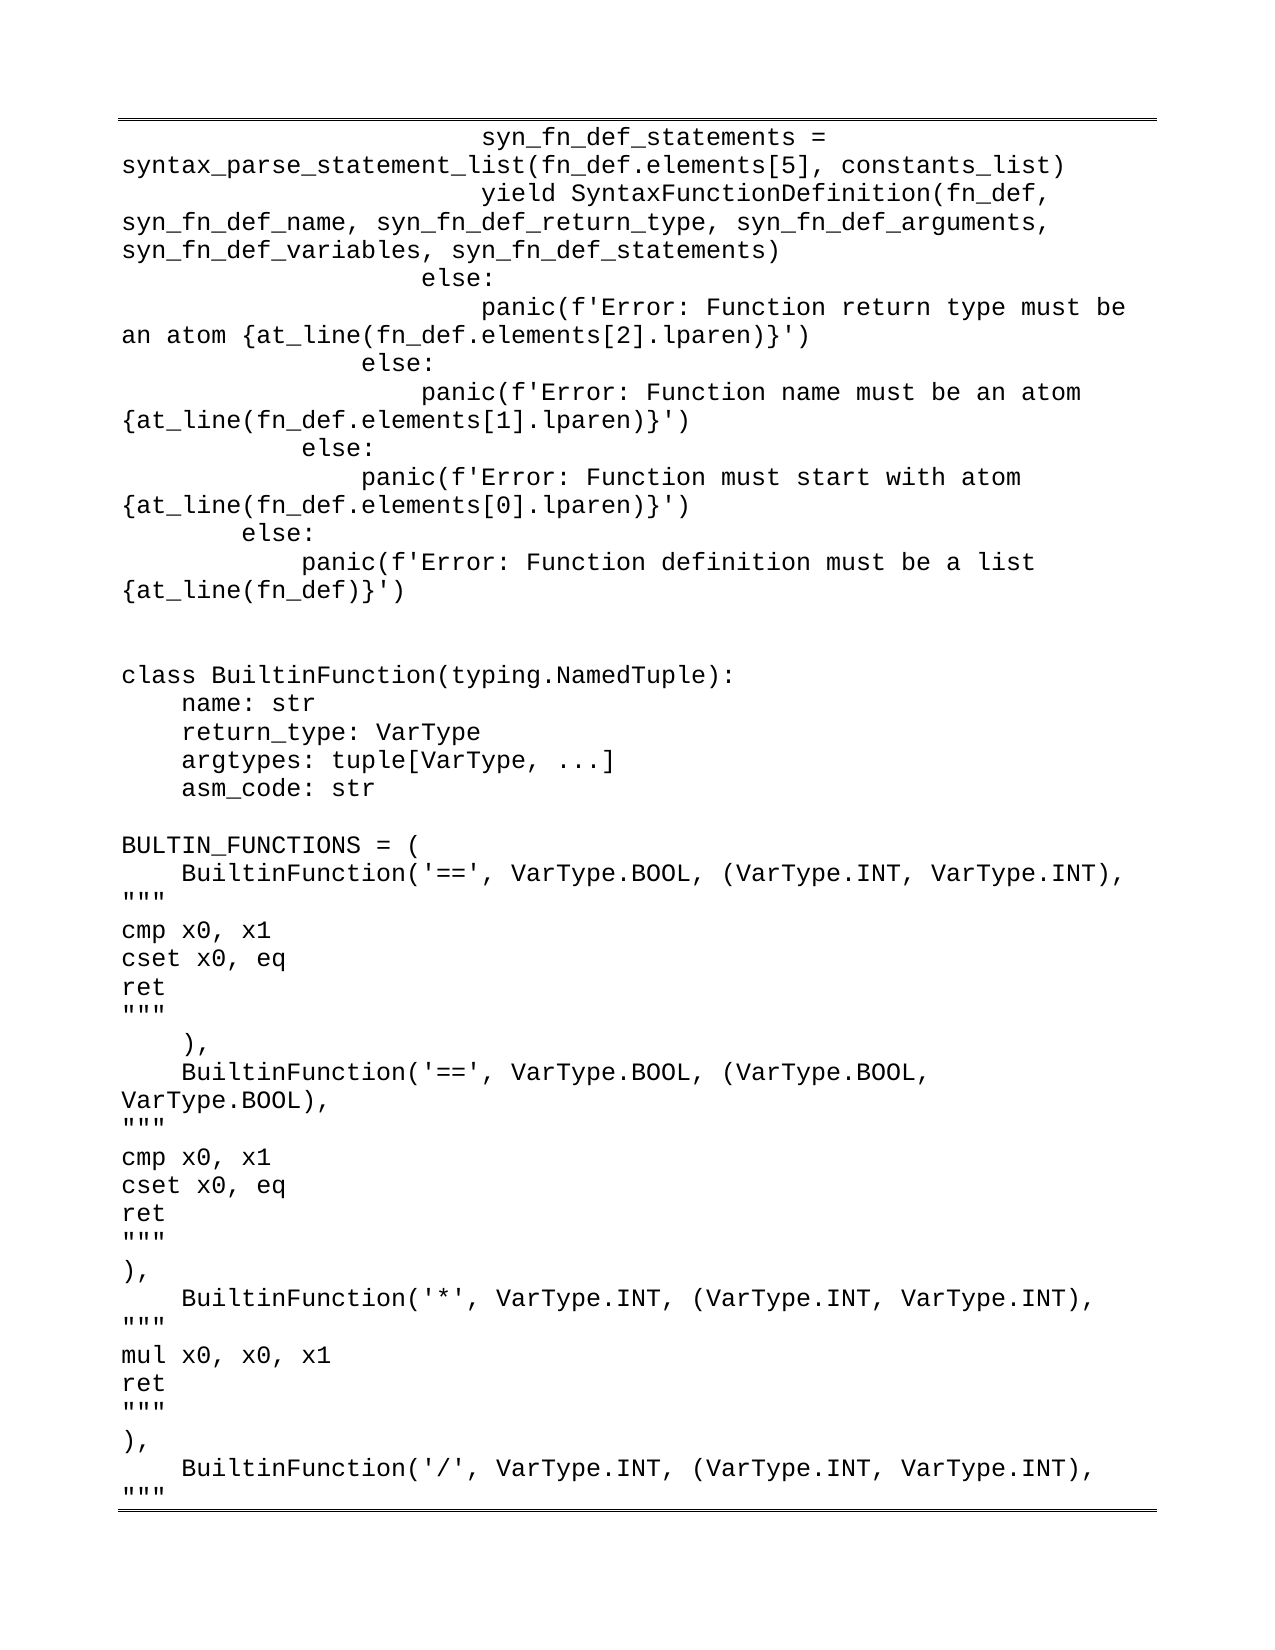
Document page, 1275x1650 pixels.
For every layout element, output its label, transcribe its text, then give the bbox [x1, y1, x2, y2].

text syn_fn_def_statements = syntax_parse_statement_list(fn_def.elements[5], constants_list) [118, 121, 1157, 175]
text BuiltinFunction('==', VarType.BOOL, (VarType.BOOL, VarType.BOOL), [118, 1053, 1157, 1110]
text asm_code: str [118, 770, 1157, 804]
text """ [118, 1478, 1157, 1509]
text panic(f'Error: Function definition must be a list {at_line(fn_def)}') [118, 543, 1157, 606]
text name: str [118, 685, 1157, 713]
text """ [118, 996, 1157, 1025]
text panic(f'Error: Function name must be an atom {at_line(fn_def.elements[1].lparen)}') [118, 373, 1157, 430]
text ret [118, 1365, 1157, 1393]
text BuiltinFunction('/', VarType.INT, (VarType.INT, VarType.INT), [118, 1450, 1157, 1478]
text yield SyntaxFunctionDefinition(fn_def, syn_fn_def_name, syn_fn_def_return_type, syn_fn_def_arguments, syn_fn_def_variables, syn_fn_def_statements) [118, 175, 1157, 260]
text class BuiltinFunction(typing.NamedTuple): [118, 656, 1157, 685]
text ), [118, 1025, 1157, 1053]
text else: [118, 515, 1157, 543]
text cmp x0, x1 [118, 1138, 1157, 1166]
text else: [118, 260, 1157, 288]
text """ [118, 1308, 1157, 1336]
text """ [118, 1110, 1157, 1138]
text ret [118, 968, 1157, 996]
text panic(f'Error: Function must start with atom {at_line(fn_def.elements[0].lparen)}') [118, 458, 1157, 515]
text cmp x0, x1 [118, 911, 1157, 940]
text """ [118, 883, 1157, 911]
text """ [118, 1223, 1157, 1251]
text argtypes: tuple[VarType, ...] [118, 741, 1157, 770]
text mul x0, x0, x1 [118, 1336, 1157, 1365]
text else: [118, 430, 1157, 458]
text ), [118, 1251, 1157, 1280]
text else: [118, 345, 1157, 373]
text cset x0, eq [118, 1166, 1157, 1195]
text return_type: VarType [118, 713, 1157, 741]
text BuiltinFunction('*', VarType.INT, (VarType.INT, VarType.INT), [118, 1280, 1157, 1308]
text BULTIN_FUNCTIONS = ( [118, 826, 1157, 855]
text """ [118, 1393, 1157, 1421]
text panic(f'Error: Function return type must be an atom {at_line(fn_def.elements[2].lparen)}') [118, 288, 1157, 345]
text BuiltinFunction('==', VarType.BOOL, (VarType.INT, VarType.INT), [118, 855, 1157, 883]
text ), [118, 1421, 1157, 1450]
text cset x0, eq [118, 940, 1157, 968]
text ret [118, 1195, 1157, 1223]
